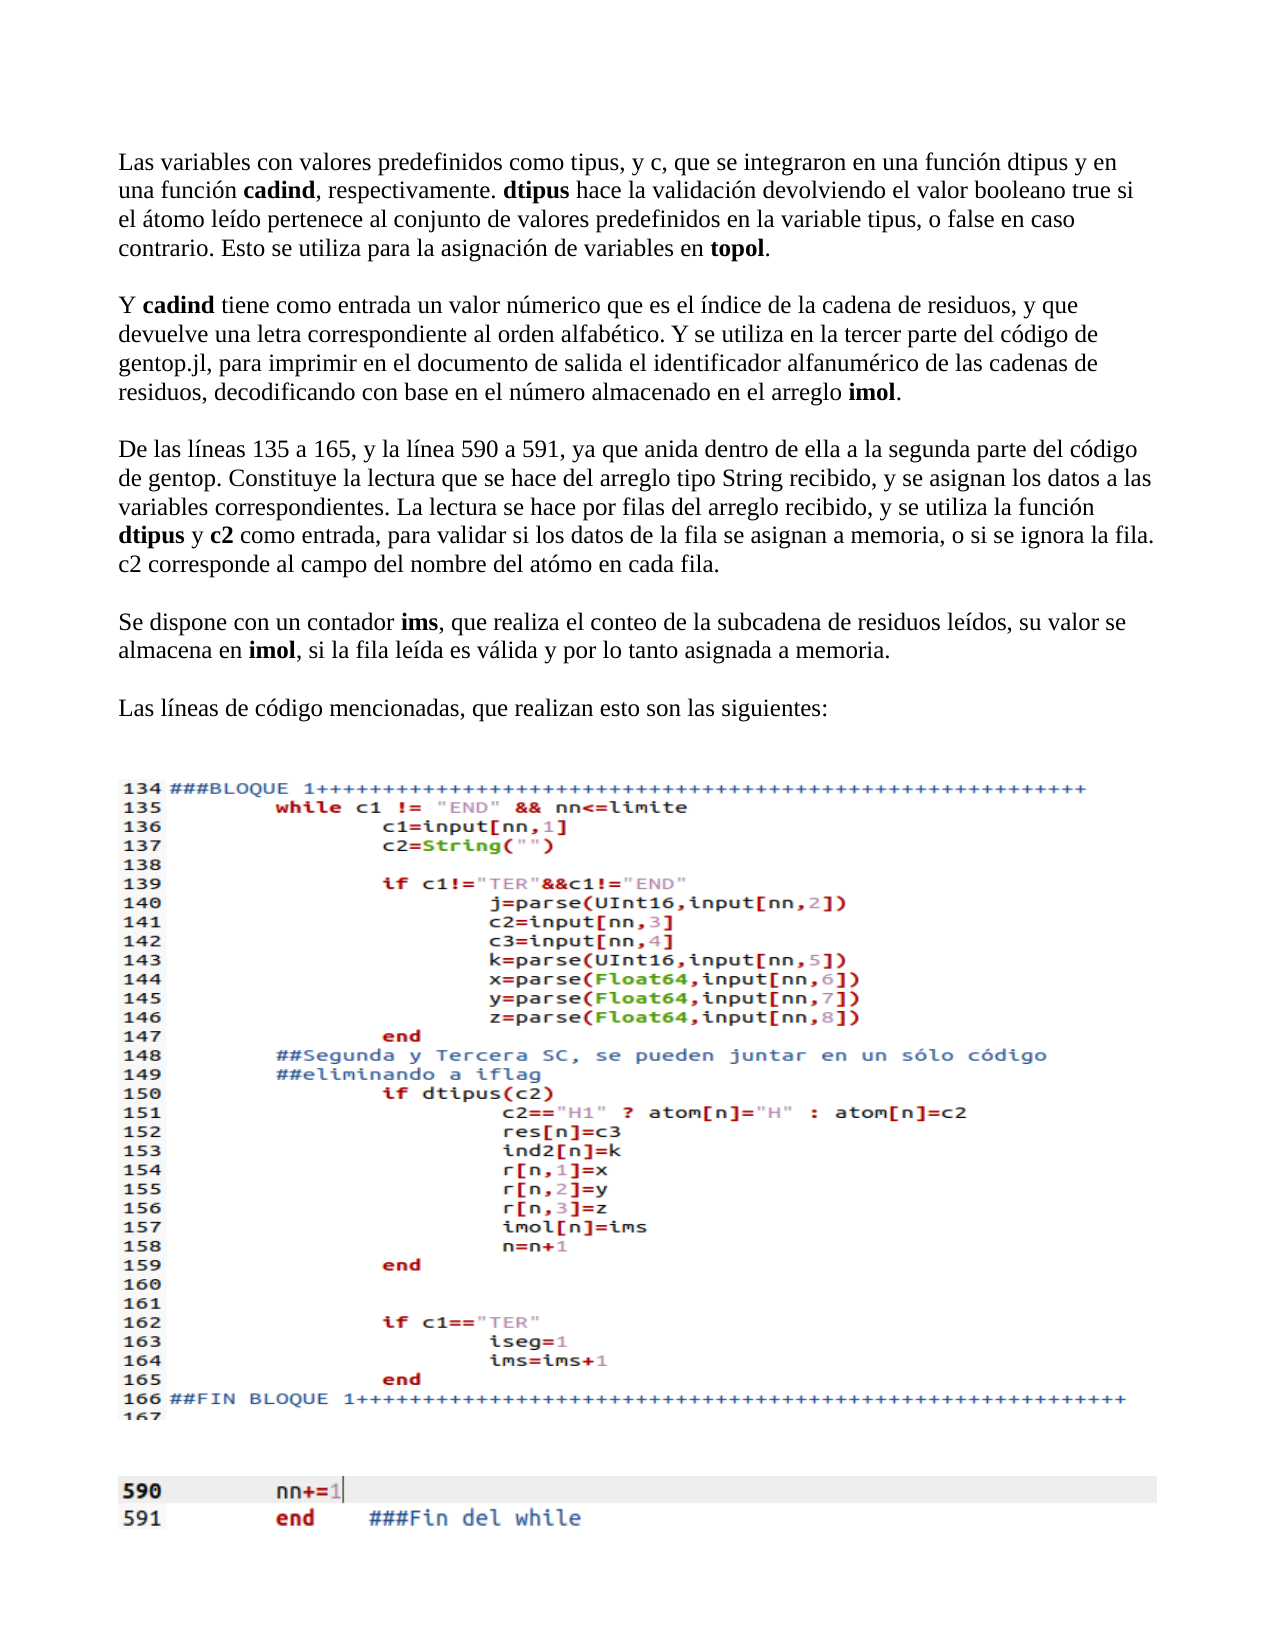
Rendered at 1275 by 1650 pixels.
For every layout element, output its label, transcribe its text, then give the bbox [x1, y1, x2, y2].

text De las líneas 135 a 165, y la línea 590 a 591, ya que anida dentro de ella a la segunda parte del código de gentop. Constituye la lectura que se hace del arreglo tipo String recibido, y se asignan los datos a las variables correspondientes. La lectura se hace por filas del arreglo recibido, y se utiliza la función dtipus y c2 como entrada, para validar si los datos de la fila se asignan a memoria, o si se ignora la fila. c2 corresponde al campo del nombre del atómo en cada fila. [118, 434, 1157, 578]
picture [118, 779, 1157, 1420]
text Se dispone con un contador ims, que realiza el conteo de la subcadena de residuos leídos, su valor se almacena en imol, si la fila leída es válida y por lo tanto asignada a memoria. [118, 607, 1157, 664]
text Las variables con valores predefinidos como tipus, y c, que se integraron en una función dtipus y en una función cadind, respectivamente. dtipus hace la validación devolviendo el valor booleano true si el átomo leído pertenece al conjunto de valores predefinidos en la variable tipus, o false en caso contrario. Esto se utiliza para la asignación de variables en topol. [118, 147, 1157, 262]
text Y cadind tiene como entrada un valor númerico que es el índice de la cadena de residuos, y que devuelve una letra correspondiente al orden alfabético. Y se utiliza en la tercer parte del código de gentop.jl, para imprimir en el documento de salida el identificador alfanumérico de las cadenas de residuos, decodificando con base en el número almacenado en el arreglo imol. [118, 291, 1157, 406]
text Las líneas de código mencionadas, que realizan esto son las siguientes: [118, 693, 1157, 722]
picture [118, 1476, 1157, 1529]
